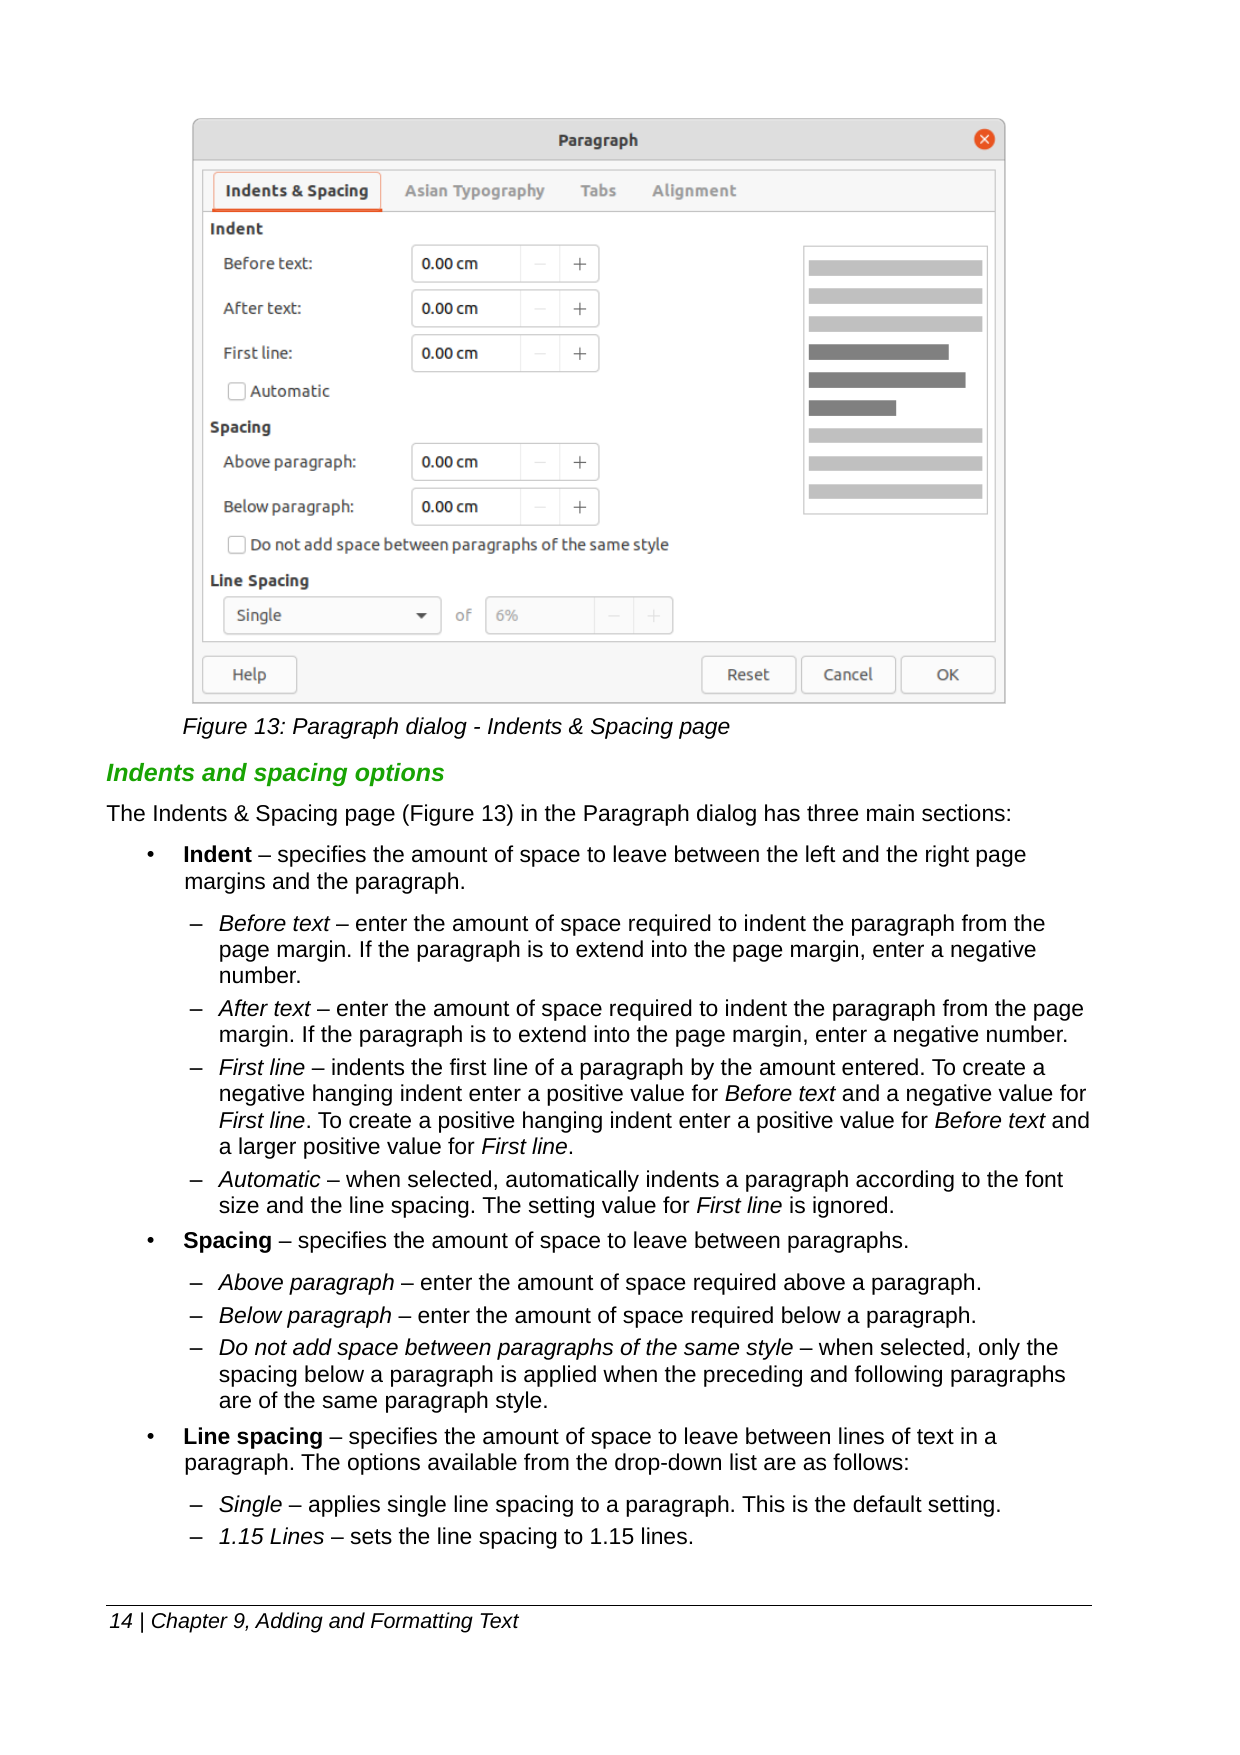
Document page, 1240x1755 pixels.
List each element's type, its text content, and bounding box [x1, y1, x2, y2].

list Single – applies single line spacing to a paragraph. This is the default setting. [189, 1491, 1092, 1517]
list 1.15 Lines – sets the line spacing to 1.15 lines. [189, 1523, 1092, 1550]
list Automatic – when selected, automatically indents a paragraph according to the font size and the line spacing. The setting value for First line is ignored. [189, 1166, 1092, 1218]
list Line spacing – specifies the amount of space to leave between lines of text in a paragraph. The options available from the drop-down list are as follows: [144, 1420, 1092, 1478]
subtitle Indents and spacing options [106, 758, 1092, 787]
list Before text – enter the amount of space required to indent the paragraph from the page margin. If the paragraph is to extend into the page margin, enter a negative number. [189, 909, 1092, 989]
list After text – enter the amount of space required to indent the paragraph from the page margin. If the paragraph is to extend into the page margin, enter a negative number. [189, 995, 1092, 1048]
list Below paragraph – enter the amount of space required below a paragraph. [189, 1302, 1092, 1328]
list Indent – specifies the amount of space to leave between the left and the right page margins and the paragraph. [144, 838, 1092, 897]
text Figure 13: Paragraph dialog - Indents & Spacing page [182, 714, 1016, 740]
picture [182, 118, 1016, 714]
list First line – indents the first line of a paragraph by the amount entered. To create a negative hanging indent enter a positive value for Before text and a negative value for First line. To create a positive hanging indent enter a positive value for Before text and a larger positive value for First line. [189, 1054, 1092, 1159]
list Above paragraph – enter the amount of space required above a paragraph. [189, 1269, 1092, 1296]
list Spacing – specifies the amount of space to leave between paragraphs. [144, 1224, 1092, 1257]
text The Indents & Spacing page (Figure 13) in the Paragraph dialog has three main sections: [106, 800, 1092, 826]
list Do not add space between paragraphs of the same style – when selected, only the spacing below a paragraph is applied when the preceding and following paragraphs are of the same paragraph style. [189, 1334, 1092, 1413]
